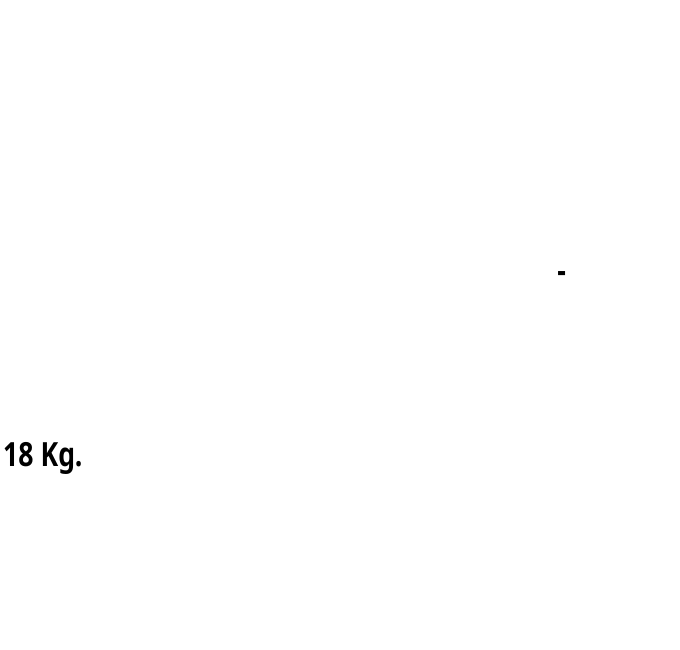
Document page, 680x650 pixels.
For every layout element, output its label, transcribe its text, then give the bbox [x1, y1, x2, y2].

table_cell <for each="counter in range(0, 1 if data.get('demo_mode', False) else (load(record, 'counter') or 1))"> [0, 30, 679, 59]
table_cell <load(record, 'mrp_date', mode='string', position=1)><date_reformat(load(record, 'mrp_date'), 'IT', '')> [0, 531, 454, 649]
table_cell <load(record, 'order_ref', mode='string', position=1)><load(record, 'order_ref').split('/')[-1]> <load(record, 'description_partner', mode='string', position=1)><load(record, 'code_partner')> - <load(record, 'description_partner')> <load(record, 'weight_net', mode='string', position=1)>18 Kg. <load(record, 'weight_lord', mode='string', position=1)>20 Kg. <load(record, 'order_deadline', mode='string', position=1)><date_reformat(load(record, 'order_deadline'), 'IT')> [0, 59, 679, 531]
table_cell [455, 531, 679, 649]
table_header <for each="record in get_report_label(data)"> [0, 0, 679, 29]
